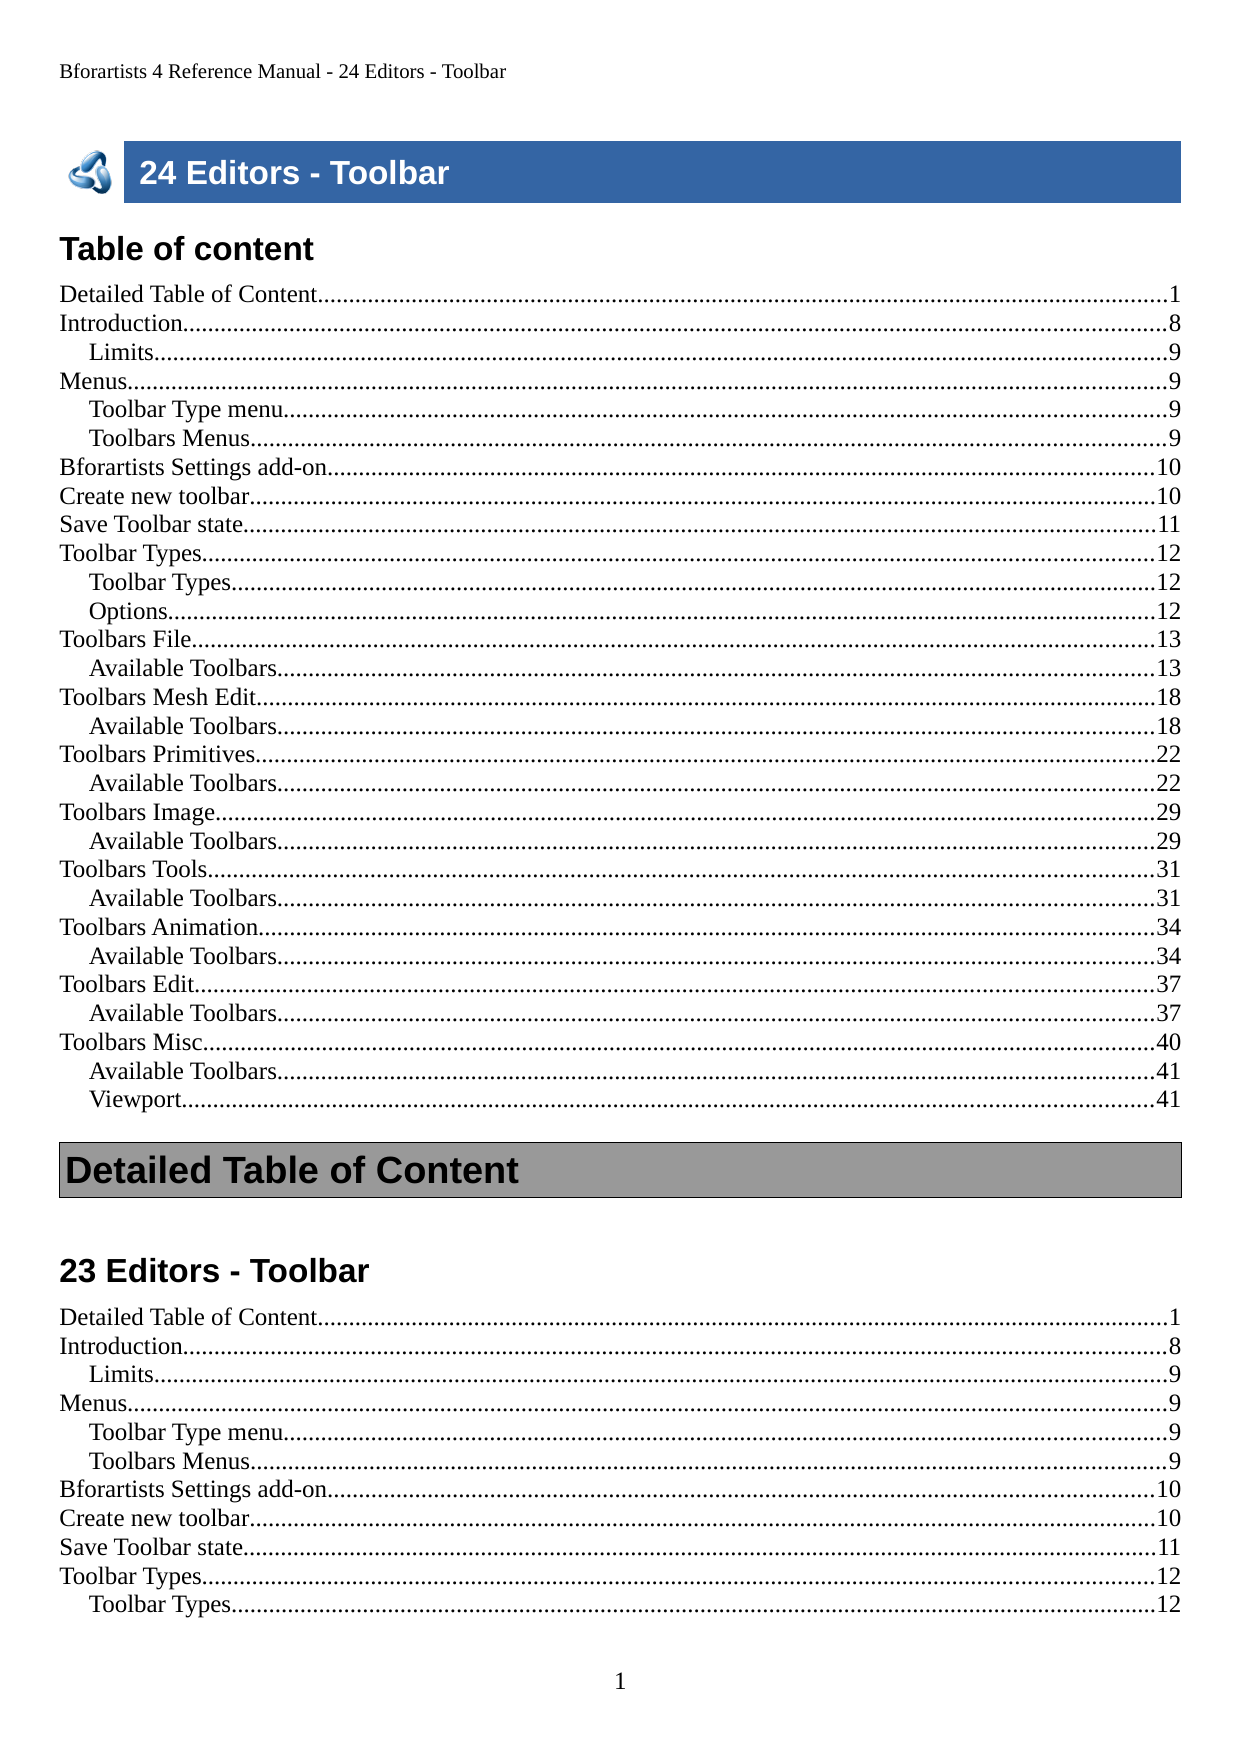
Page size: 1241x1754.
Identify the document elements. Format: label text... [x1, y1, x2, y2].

table_header 24 Editors - Toolbar [124, 141, 1181, 203]
text Toolbars Edit 37 [59, 969, 1181, 998]
table_header Detailed Table of Content [60, 1143, 1181, 1197]
text Bforartists Settings add-on 10 [59, 1474, 1181, 1503]
subtitle Table of content [59, 228, 1181, 267]
text Available Toolbars 31 [88, 883, 1181, 912]
text Toolbar Type menu 9 [88, 394, 1181, 423]
text Toolbar Type menu 9 [88, 1417, 1181, 1446]
text Save Toolbar state 11 [59, 509, 1181, 538]
text Detailed Table of Content 1 [59, 1302, 1181, 1331]
text Toolbars Image 29 [59, 797, 1181, 826]
picture [65, 147, 114, 197]
text Save Toolbar state 11 [59, 1532, 1181, 1561]
text Menus 9 [59, 366, 1181, 394]
text Available Toolbars 29 [88, 826, 1181, 854]
text Toolbar Types 12 [59, 538, 1181, 567]
text Viewport 41 [88, 1084, 1181, 1113]
text Menus 9 [59, 1388, 1181, 1417]
text Toolbar Types 12 [88, 1589, 1181, 1618]
text Toolbars Menus 9 [88, 1446, 1181, 1474]
text Toolbars Menus 9 [88, 423, 1181, 452]
text Available Toolbars 37 [88, 998, 1181, 1027]
text Toolbars Misc 40 [59, 1027, 1181, 1056]
text Available Toolbars 18 [88, 711, 1181, 739]
table_header [59, 141, 124, 203]
text Options 12 [88, 596, 1181, 624]
text Introduction 8 [59, 308, 1181, 337]
subtitle 23 Editors - Toolbar [59, 1251, 1181, 1289]
text Available Toolbars 22 [88, 768, 1181, 797]
text Toolbars Tools 31 [59, 854, 1181, 883]
text Toolbars Primitives 22 [59, 739, 1181, 768]
text Toolbars Mesh Edit 18 [59, 682, 1181, 711]
text Limits 9 [88, 1359, 1181, 1388]
text Available Toolbars 34 [88, 941, 1181, 969]
text Toolbar Types 12 [59, 1561, 1181, 1589]
text Detailed Table of Content 1 [59, 279, 1181, 308]
text Available Toolbars 41 [88, 1056, 1181, 1084]
text Create new toolbar 10 [59, 481, 1181, 509]
text Limits 9 [88, 337, 1181, 366]
text Toolbars Animation 34 [59, 912, 1181, 941]
text Bforartists Settings add-on 10 [59, 452, 1181, 481]
text Available Toolbars 13 [88, 653, 1181, 682]
text Toolbars File 13 [59, 624, 1181, 653]
text Toolbar Types 12 [88, 567, 1181, 596]
text Create new toolbar 10 [59, 1503, 1181, 1532]
text Introduction 8 [59, 1331, 1181, 1359]
